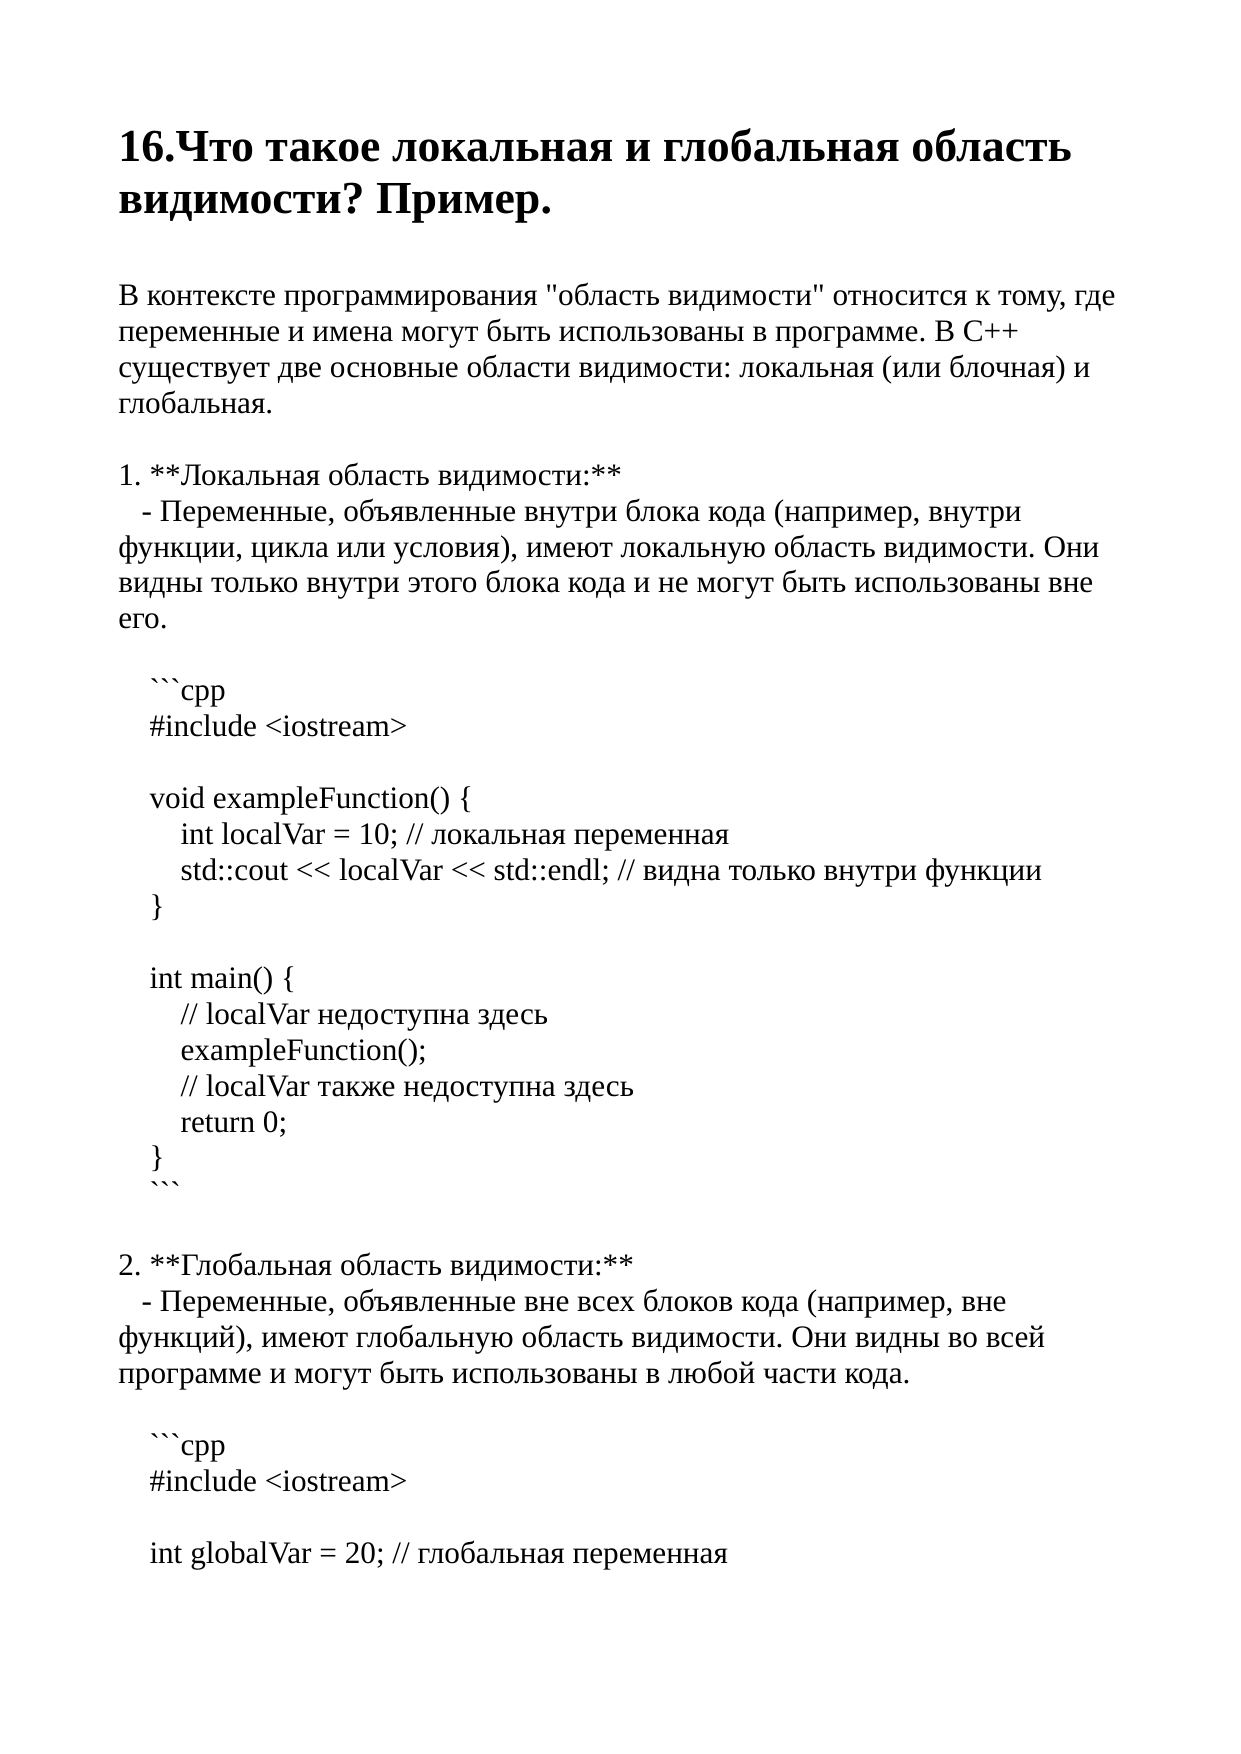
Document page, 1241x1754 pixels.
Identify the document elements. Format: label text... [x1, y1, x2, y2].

text // localVar также недоступна здесь [118, 1067, 1122, 1103]
text 2. **Глобальная область видимости:** [118, 1247, 1122, 1282]
text ``` [118, 1175, 1122, 1211]
text #include <iostream> [118, 1462, 1122, 1498]
text // localVar недоступна здесь [118, 995, 1122, 1031]
text 1. **Локальная область видимости:** [118, 456, 1122, 492]
text - Переменные, объявленные внутри блока кода (например, внутри функции, цикла или условия), имеют локальную область видимости. Они видны только внутри этого блока кода и не могут быть использованы вне его. [118, 492, 1122, 636]
text int main() { [118, 959, 1122, 995]
text return 0; [118, 1103, 1122, 1139]
text } [118, 1139, 1122, 1175]
text - Переменные, объявленные вне всех блоков кода (например, вне функций), имеют глобальную область видимости. Они видны во всей программе и могут быть использованы в любой части кода. [118, 1282, 1122, 1390]
text } [118, 887, 1122, 923]
text exampleFunction(); [118, 1031, 1122, 1067]
text void exampleFunction() { [118, 779, 1122, 815]
text В контексте программирования "область видимости" относится к тому, где переменные и имена могут быть использованы в программе. В C++ существует две основные области видимости: локальная (или блочная) и глобальная. [118, 276, 1122, 420]
text #include <iostream> [118, 707, 1122, 743]
text int localVar = 10; // локальная переменная [118, 815, 1122, 851]
text ```cpp [118, 1426, 1122, 1462]
text 16.Что такое локальная и глобальная область видимости? Пример. [118, 118, 1122, 223]
text ```cpp [118, 672, 1122, 707]
text int globalVar = 20; // глобальная переменная [118, 1534, 1122, 1570]
text std::cout << localVar << std::endl; // видна только внутри функции [118, 851, 1122, 887]
